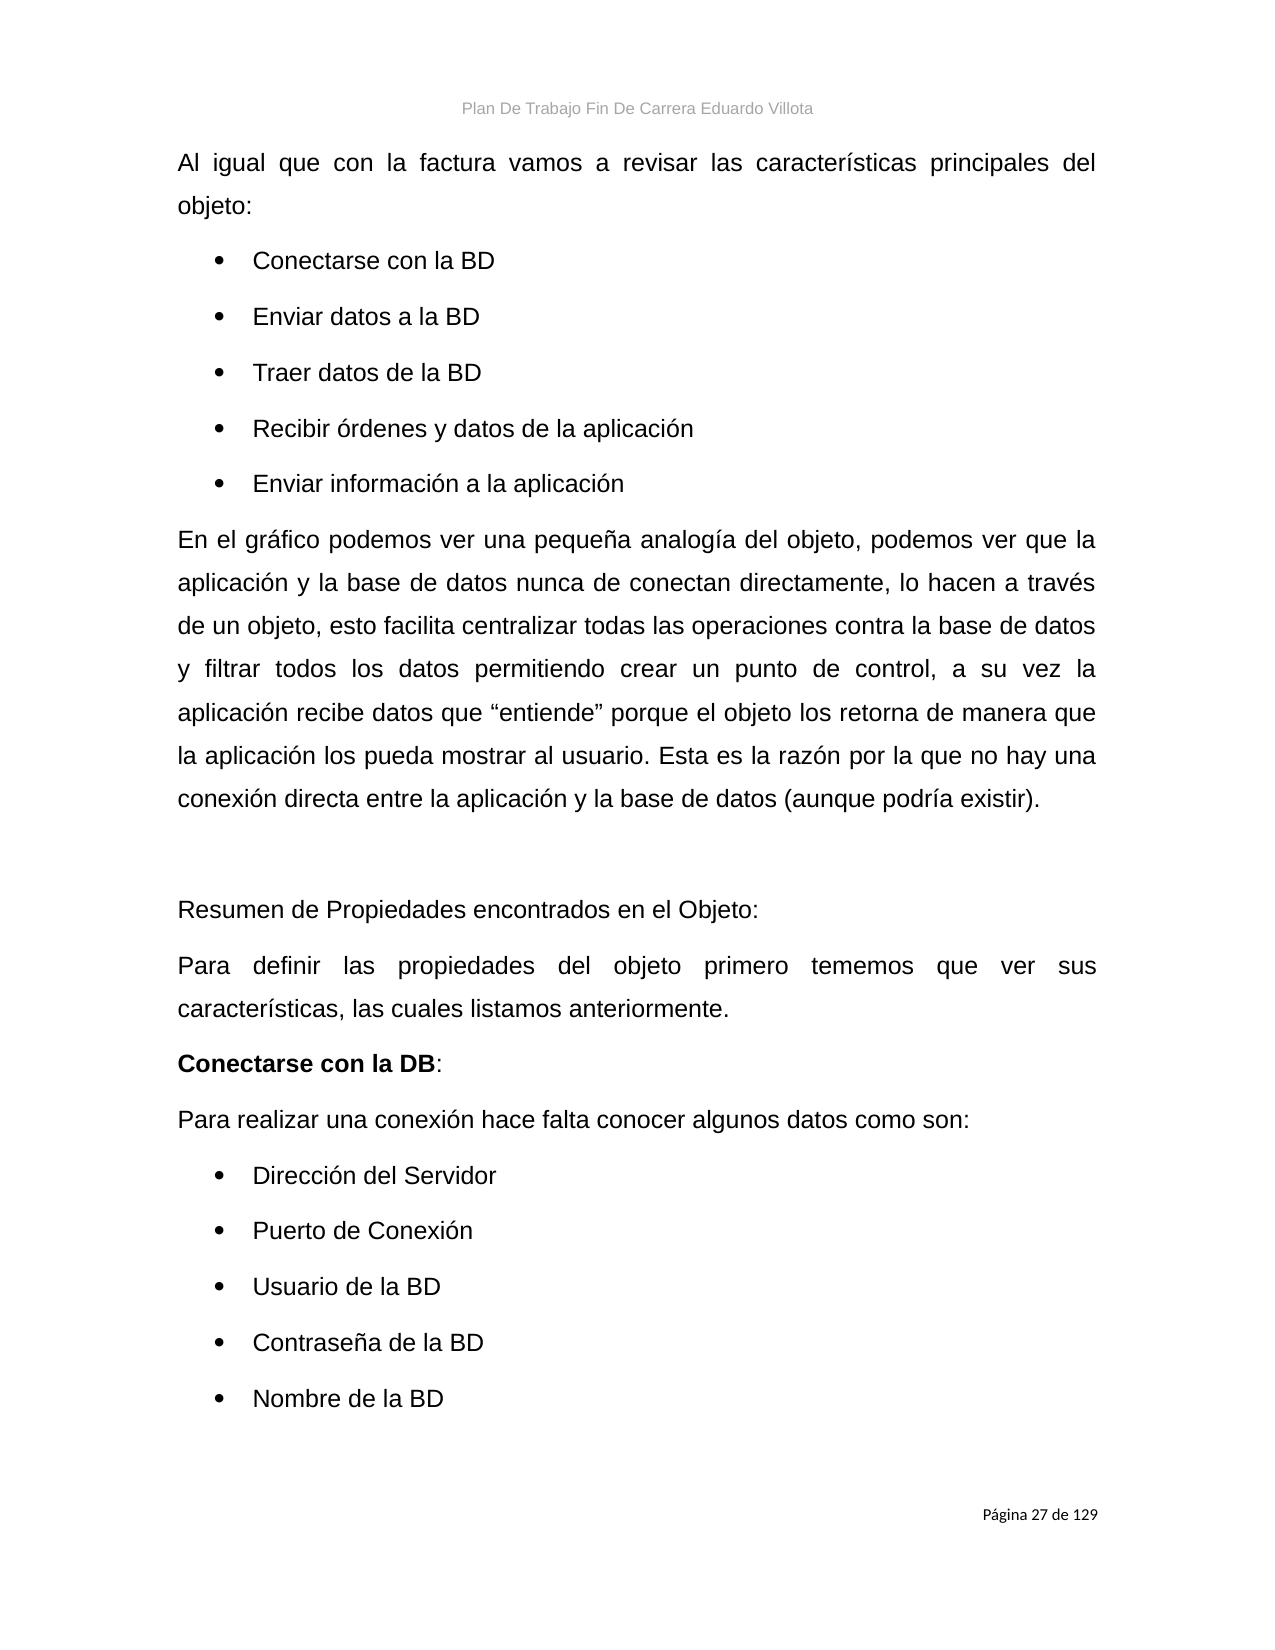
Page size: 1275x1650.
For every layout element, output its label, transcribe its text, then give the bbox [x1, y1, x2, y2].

list Enviar datos a la BD [215, 302, 1098, 331]
list Traer datos de la BD [215, 358, 1098, 387]
list Puerto de Conexión [215, 1216, 1098, 1245]
text Resumen de Propiedades encontrados en el Objeto: [177, 895, 1098, 924]
text Conectarse con la DB: [177, 1049, 1098, 1078]
list Enviar información a la aplicación [215, 469, 1098, 498]
list Nombre de la BD [215, 1383, 1098, 1412]
list Conectarse con la BD [215, 246, 1098, 275]
text Al igual que con la factura vamos a revisar las características principales del objeto: [177, 148, 1098, 219]
list Usuario de la BD [215, 1272, 1098, 1301]
text En el gráfico podemos ver una pequeña analogía del objeto, podemos ver que la aplicación y la base de datos nunca de conectan directamente, lo hacen a través de un objeto, esto facilita centralizar todas las operaciones contra la base de datos y filtrar todos los datos permitiendo crear un punto de control, a su vez la aplicación recibe datos que “entiende” porque el objeto los retorna de manera que la aplicación los pueda mostrar al usuario. Esta es la razón por la que no hay una conexión directa entre la aplicación y la base de datos (aunque podría existir). [177, 525, 1098, 812]
text Para realizar una conexión hace falta conocer algunos datos como son: [177, 1105, 1098, 1134]
list Recibir órdenes y datos de la aplicación [215, 413, 1098, 442]
list Dirección del Servidor [215, 1161, 1098, 1189]
text Para definir las propiedades del objeto primero tememos que ver sus características, las cuales listamos anteriormente. [177, 951, 1098, 1022]
list Contraseña de la BD [215, 1328, 1098, 1357]
